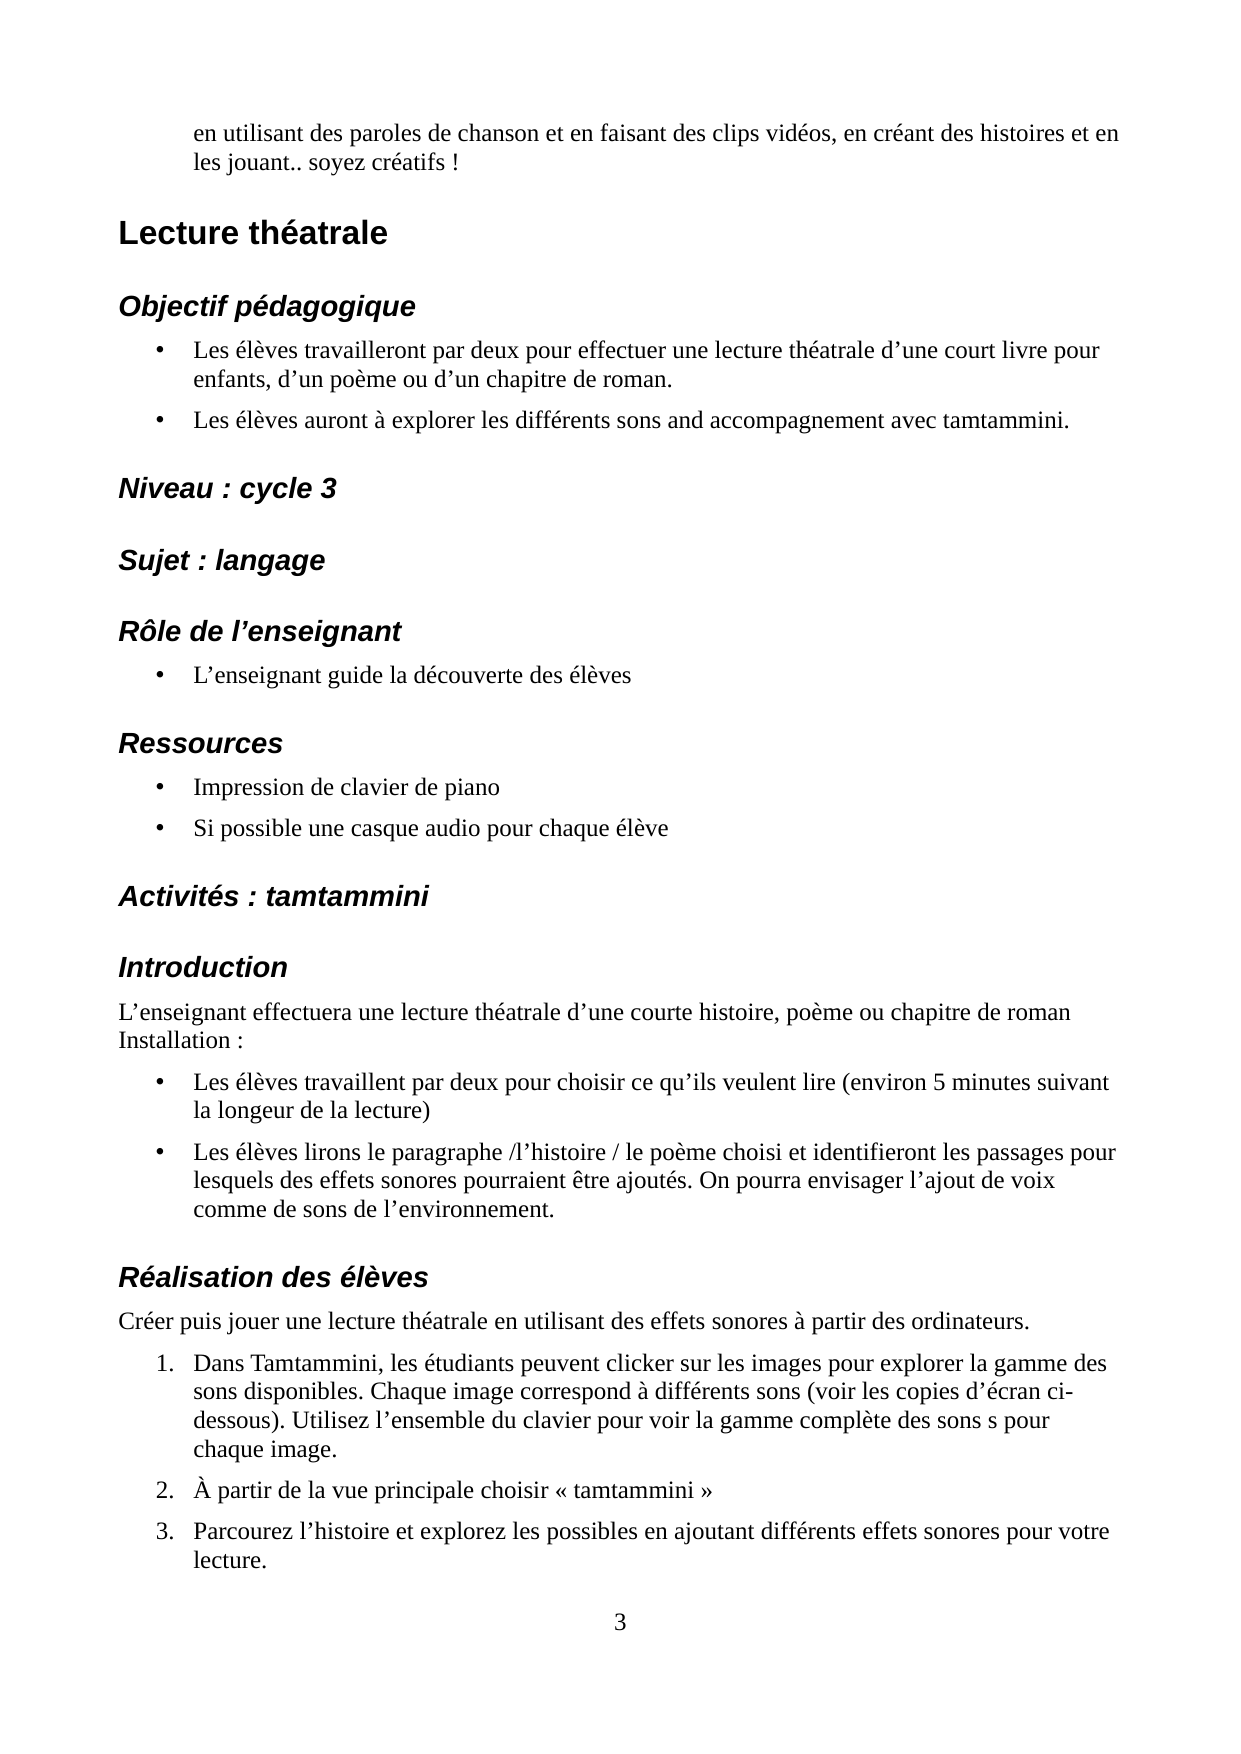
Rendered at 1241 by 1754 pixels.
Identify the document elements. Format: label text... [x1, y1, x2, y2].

subtitle Lecture théatrale [118, 213, 1122, 252]
subtitle Introduction [118, 951, 1122, 984]
text Créer puis jouer une lecture théatrale en utilisant des effets sonores à partir des ordinateurs. [118, 1306, 1122, 1335]
list À partir de la vue principale choisir « tamtammini » [156, 1475, 1122, 1504]
list Les élèves auront à explorer les différents sons and accompagnement avec tamtammini. [156, 405, 1122, 434]
list Les élèves travailleront par deux pour effectuer une lecture théatrale d’une court livre pour enfants, d’un poème ou d’un chapitre de roman. [156, 335, 1122, 393]
text L’enseignant effectuera une lecture théatrale d’une courte histoire, poème ou chapitre de roman Installation : [118, 997, 1122, 1054]
list Si possible une casque audio pour chaque élève [156, 813, 1122, 842]
subtitle Sujet : langage [118, 543, 1122, 576]
list L’enseignant guide la découverte des élèves [156, 660, 1122, 688]
list en utilisant des paroles de chanson et en faisant des clips vidéos, en créant des histoires et en les jouant.. soyez créatifs ! [156, 118, 1122, 176]
list Impression de clavier de piano [156, 772, 1122, 801]
list Les élèves lirons le paragraphe /l’histoire / le poème choisi et identifieront les passages pour lesquels des effets sonores pourraient être ajoutés. On pourra envisager l’ajout de voix comme de sons de l’environnement. [156, 1137, 1122, 1223]
list Les élèves travaillent par deux pour choisir ce qu’ils veulent lire (environ 5 minutes suivant la longeur de la lecture) [156, 1067, 1122, 1124]
subtitle Niveau : cycle 3 [118, 472, 1122, 505]
list Dans Tamtammini, les étudiants peuvent clicker sur les images pour explorer la gamme des sons disponibles. Chaque image correspond à différents sons (voir les copies d’écran ci-dessous). Utilisez l’ensemble du clavier pour voir la gamme complète des sons s pour chaque image. [156, 1348, 1122, 1463]
subtitle Objectif pédagogique [118, 289, 1122, 323]
subtitle Activités : tamtammini [118, 879, 1122, 913]
list Parcourez l’histoire et explorez les possibles en ajoutant différents effets sonores pour votre lecture. [156, 1516, 1122, 1574]
subtitle Ressources [118, 726, 1122, 759]
subtitle Rôle de l’enseignant [118, 614, 1122, 647]
subtitle Réalisation des élèves [118, 1260, 1122, 1294]
